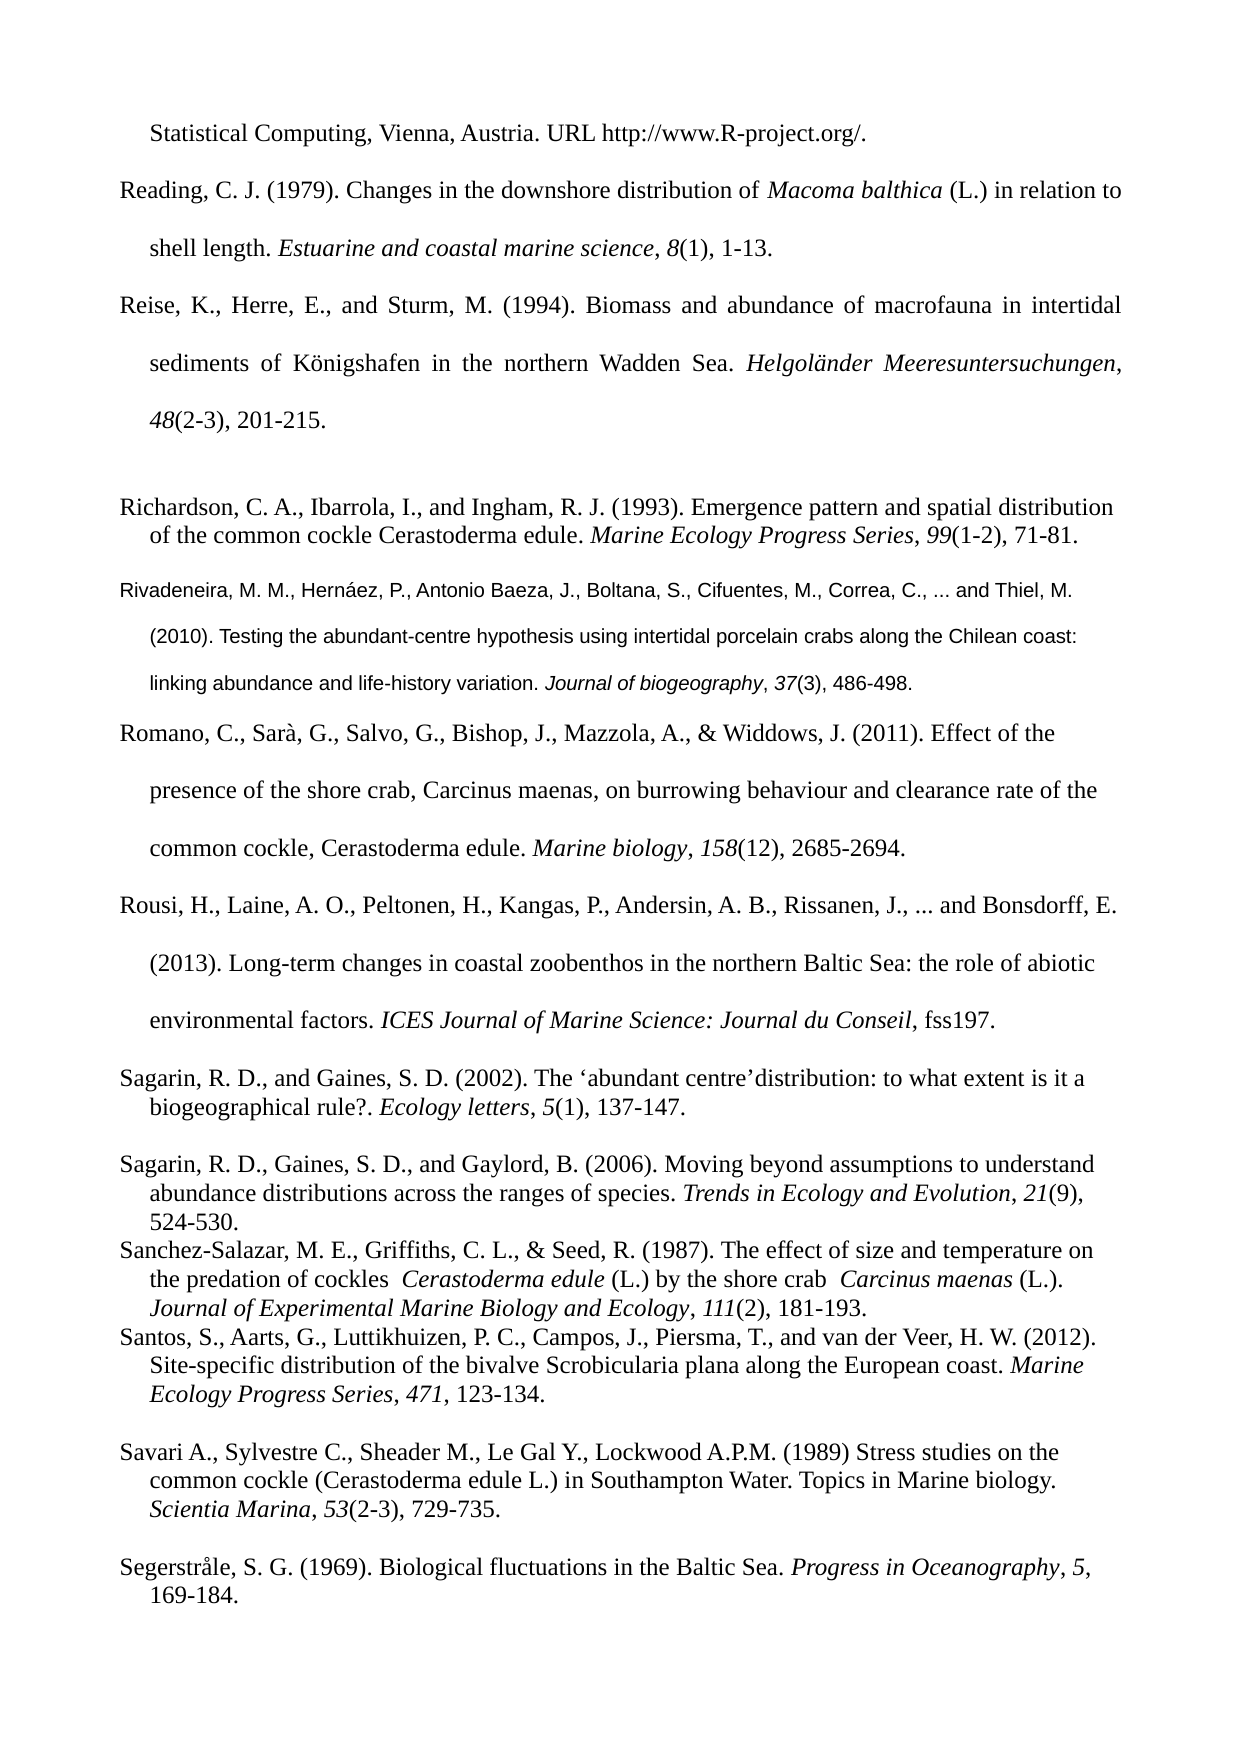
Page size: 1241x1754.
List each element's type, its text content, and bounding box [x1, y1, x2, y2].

text Statistical Computing, Vienna, Austria. URL http://www.R-project.org/. [119, 118, 1122, 147]
text Romano, C., Sarà, G., Salvo, G., Bishop, J., Mazzola, A., & Widdows, J. (2011). Effect of the presence of the shore crab, Carcinus maenas, on burrowing behaviour and clearance rate of the common cockle, Cerastoderma edule. Marine biology, 158(12), 2685-2694. [119, 718, 1122, 862]
text Sanchez-Salazar, M. E., Griffiths, C. L., & Seed, R. (1987). The effect of size and temperature on the predation of cockles Cerastoderma edule (L.) by the shore crab Carcinus maenas (L.). Journal of Experimental Marine Biology and Ecology, 111(2), 181-193. [119, 1236, 1122, 1322]
text Segerstråle, S. G. (1969). Biological fluctuations in the Baltic Sea. Progress in Oceanography, 5, 169-184. [119, 1552, 1122, 1609]
text Rivadeneira, M. M., Hernáez, P., Antonio Baeza, J., Boltana, S., Cifuentes, M., Correa, C., ... and Thiel, M. (2010). Testing the abundant‐centre hypothesis using intertidal porcelain crabs along the Chilean coast: linking abundance and life‐history variation. Journal of biogeography, 37(3), 486-498. [119, 578, 1122, 695]
text Santos, S., Aarts, G., Luttikhuizen, P. C., Campos, J., Piersma, T., and van der Veer, H. W. (2012). Site-specific distribution of the bivalve Scrobicularia plana along the European coast. Marine Ecology Progress Series, 471, 123-134. [119, 1322, 1122, 1408]
text Sagarin, R. D., and Gaines, S. D. (2002). The ‘abundant centre’distribution: to what extent is it a biogeographical rule?. Ecology letters, 5(1), 137-147. [119, 1063, 1122, 1121]
text Reading, C. J. (1979). Changes in the downshore distribution of Macoma balthica (L.) in relation to shell length. Estuarine and coastal marine science, 8(1), 1-13. [119, 176, 1122, 262]
text Richardson, C. A., Ibarrola, I., and Ingham, R. J. (1993). Emergence pattern and spatial distribution of the common cockle Cerastoderma edule. Marine Ecology Progress Series, 99(1-2), 71-81. [119, 492, 1122, 549]
text Savari A., Sylvestre C., Sheader M., Le Gal Y., Lockwood A.P.M. (1989) Stress studies on the common cockle (Cerastoderma edule L.) in Southampton Water. Topics in Marine biology. Scientia Marina, 53(2-3), 729-735. [119, 1437, 1122, 1523]
text Reise, K., Herre, E., and Sturm, M. (1994). Biomass and abundance of macrofauna in intertidal sediments of Königshafen in the northern Wadden Sea. Helgoländer Meeresuntersuchungen, 48(2-3), 201-215. [119, 291, 1122, 434]
text Rousi, H., Laine, A. O., Peltonen, H., Kangas, P., Andersin, A. B., Rissanen, J., ... and Bonsdorff, E. (2013). Long-term changes in coastal zoobenthos in the northern Baltic Sea: the role of abiotic environmental factors. ICES Journal of Marine Science: Journal du Conseil, fss197. [119, 891, 1122, 1034]
text Sagarin, R. D., Gaines, S. D., and Gaylord, B. (2006). Moving beyond assumptions to understand abundance distributions across the ranges of species. Trends in Ecology and Evolution, 21(9), 524-530. [119, 1149, 1122, 1236]
